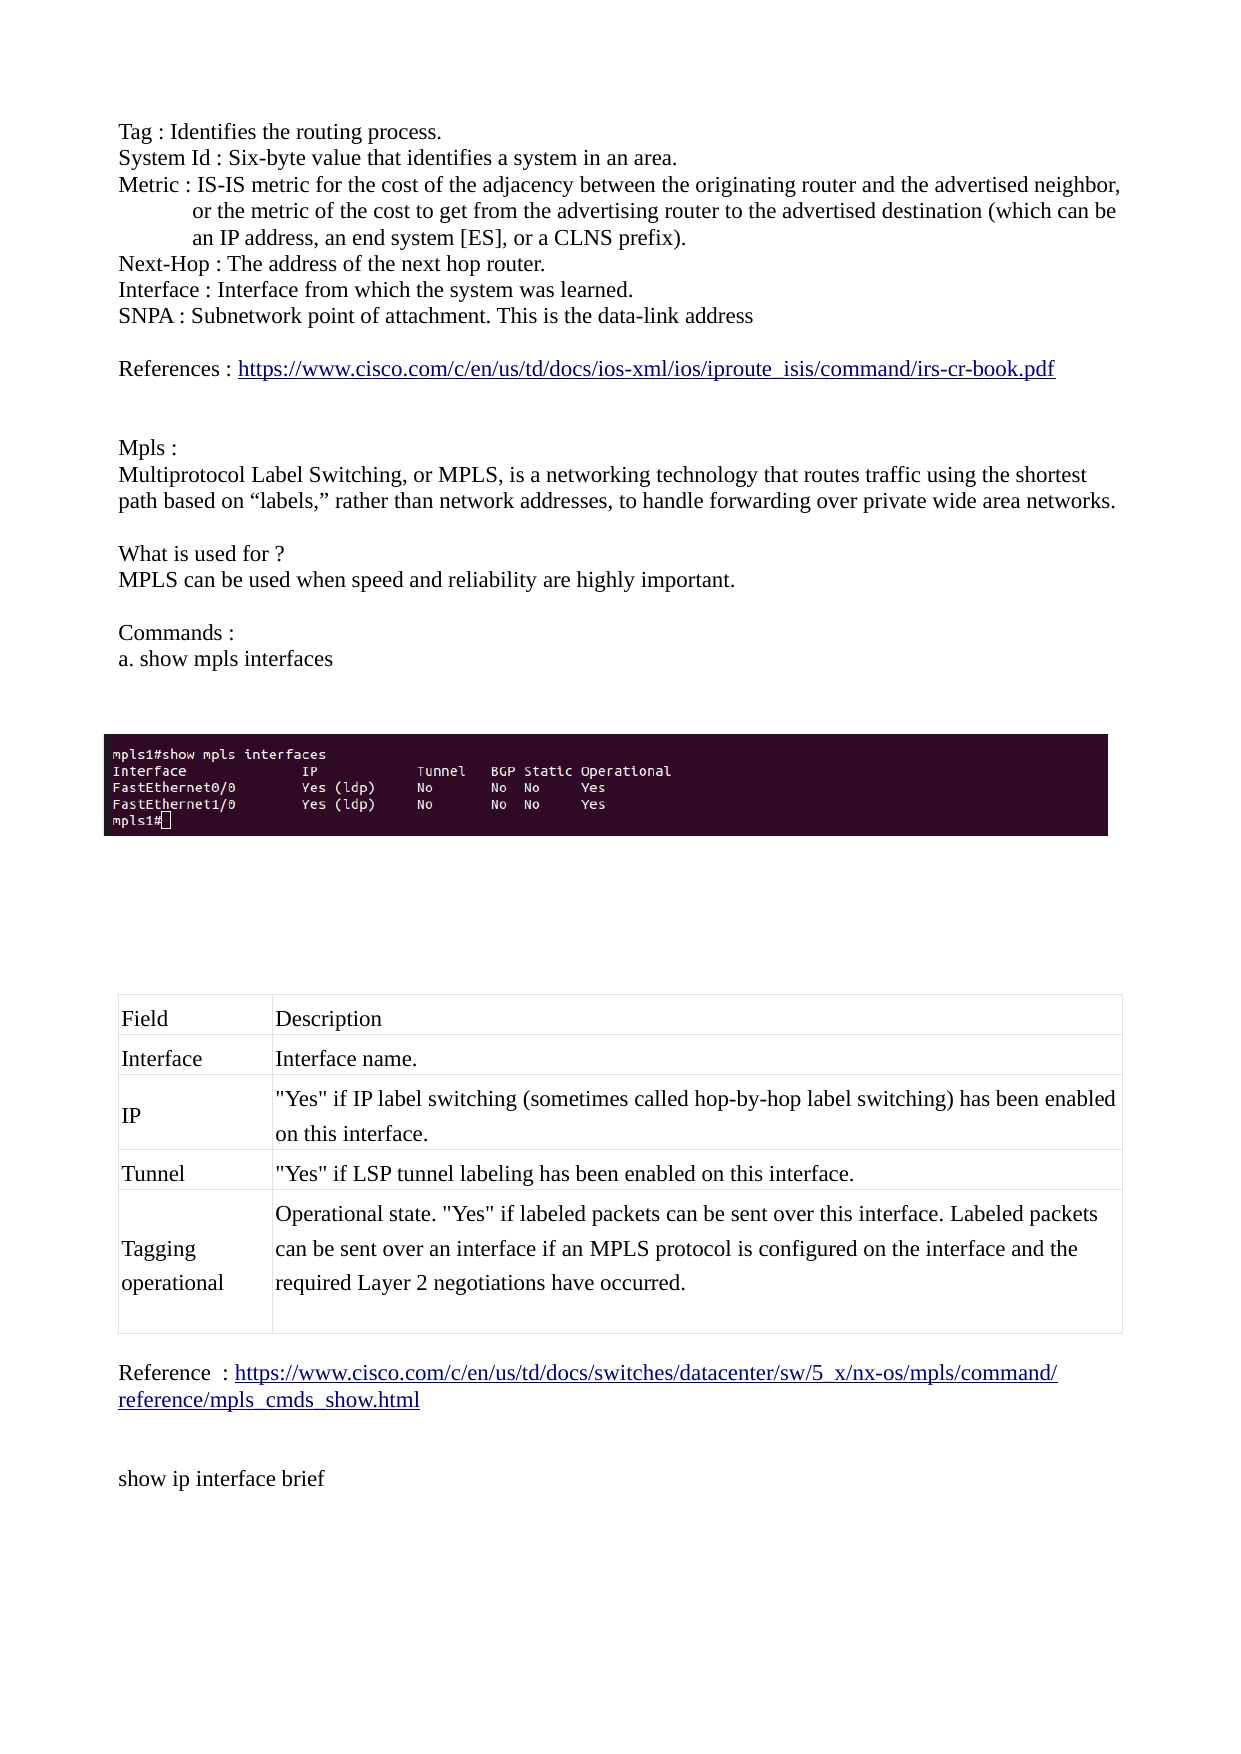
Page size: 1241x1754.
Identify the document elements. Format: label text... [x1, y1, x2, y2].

table_header Description [273, 995, 1122, 1034]
table_header Field [119, 995, 272, 1034]
text System Id : Six-byte value that identifies a system in an area. [118, 144, 1122, 171]
text a. show mpls interfaces [118, 645, 1122, 672]
text References : https://www.cisco.com/c/en/us/td/docs/ios-xml/ios/iproute_isis/command/irs-cr-book.pdf [118, 355, 1122, 382]
text Next-Hop : The address of the next hop router. [118, 250, 1122, 276]
text show ip interface brief [118, 1465, 1122, 1491]
text What is used for ? [118, 540, 1122, 566]
table_cell "Yes" if IP label switching (sometimes called hop-by-hop label switching) has been enabled on this interface. [273, 1075, 1122, 1149]
text Metric : IS-IS metric for the cost of the adjacency between the originating router and the advertised neighbor, or the metric of the cost to get from the advertising router to the advertised destination (which can be an IP address, an end system [ES], or a CLNS prefix). [118, 171, 1122, 250]
table_cell Interface name. [273, 1035, 1122, 1074]
table_cell Tagging operational [119, 1190, 272, 1333]
table_cell Operational state. "Yes" if labeled packets can be sent over this interface. Labeled packets can be sent over an interface if an MPLS protocol is configured on the interface and the required Layer 2 negotiations have occurred. [273, 1190, 1122, 1333]
text Interface : Interface from which the system was learned. [118, 276, 1122, 303]
table_cell Interface [119, 1035, 272, 1074]
text Mpls : [118, 434, 1122, 461]
picture [103, 734, 1108, 836]
text MPLS can be used when speed and reliability are highly important. [118, 566, 1122, 592]
text Reference : https://www.cisco.com/c/en/us/td/docs/switches/datacenter/sw/5_x/nx-os/mpls/command/reference/mpls_cmds_show.html [118, 1359, 1122, 1412]
text Multiprotocol Label Switching, or MPLS, is a networking technology that routes traffic using the shortest path based on “labels,” rather than network addresses, to handle forwarding over private wide area networks. [118, 461, 1122, 513]
text SNPA : Subnetwork point of attachment. This is the data-link address [118, 303, 1122, 329]
text Commands : [118, 619, 1122, 645]
table_cell Tunnel [119, 1150, 272, 1189]
text Tag : Identifies the routing process. [118, 118, 1122, 144]
table_cell "Yes" if LSP tunnel labeling has been enabled on this interface. [273, 1150, 1122, 1189]
table_cell IP [119, 1075, 272, 1149]
